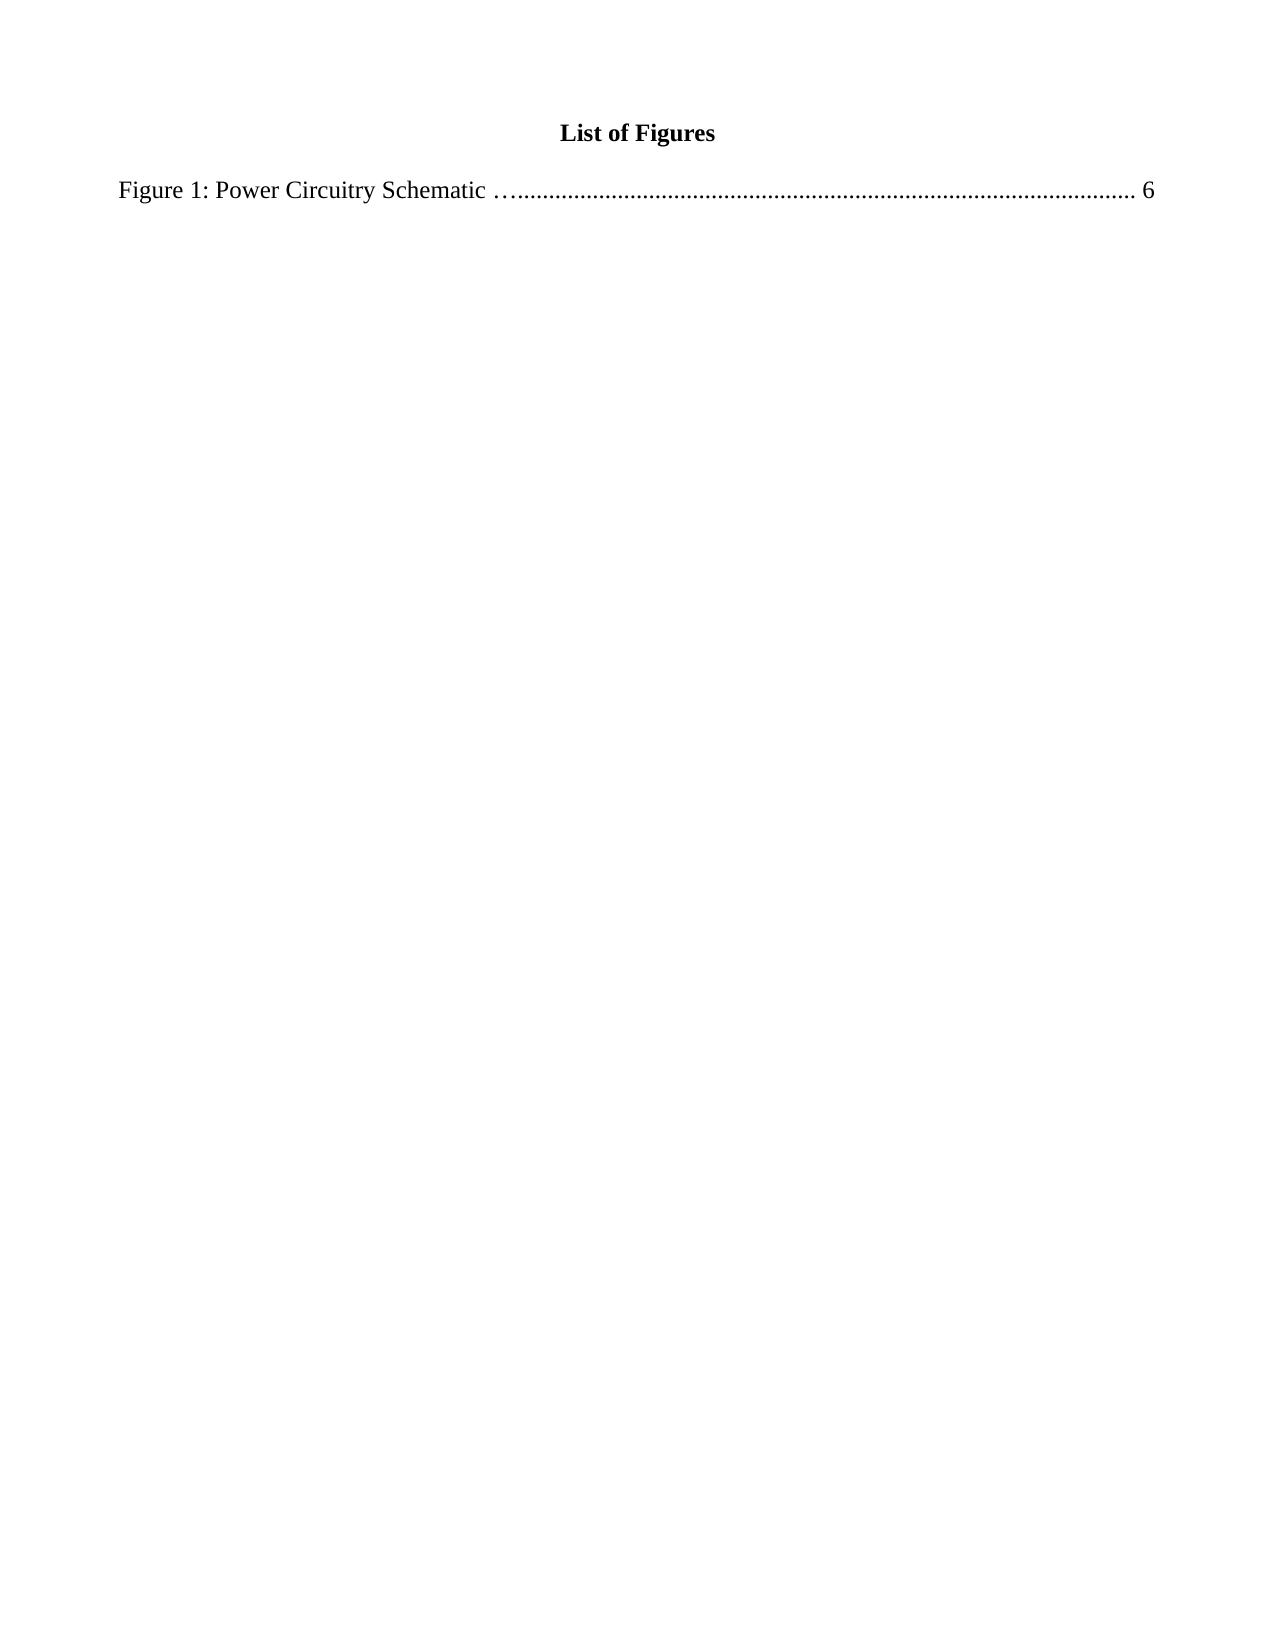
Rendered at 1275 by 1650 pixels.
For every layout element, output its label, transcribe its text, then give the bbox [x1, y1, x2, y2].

text Figure 1: Power Circuitry Schematic …................................................................................................... 6 [118, 176, 1157, 204]
text List of Figures [118, 118, 1157, 147]
